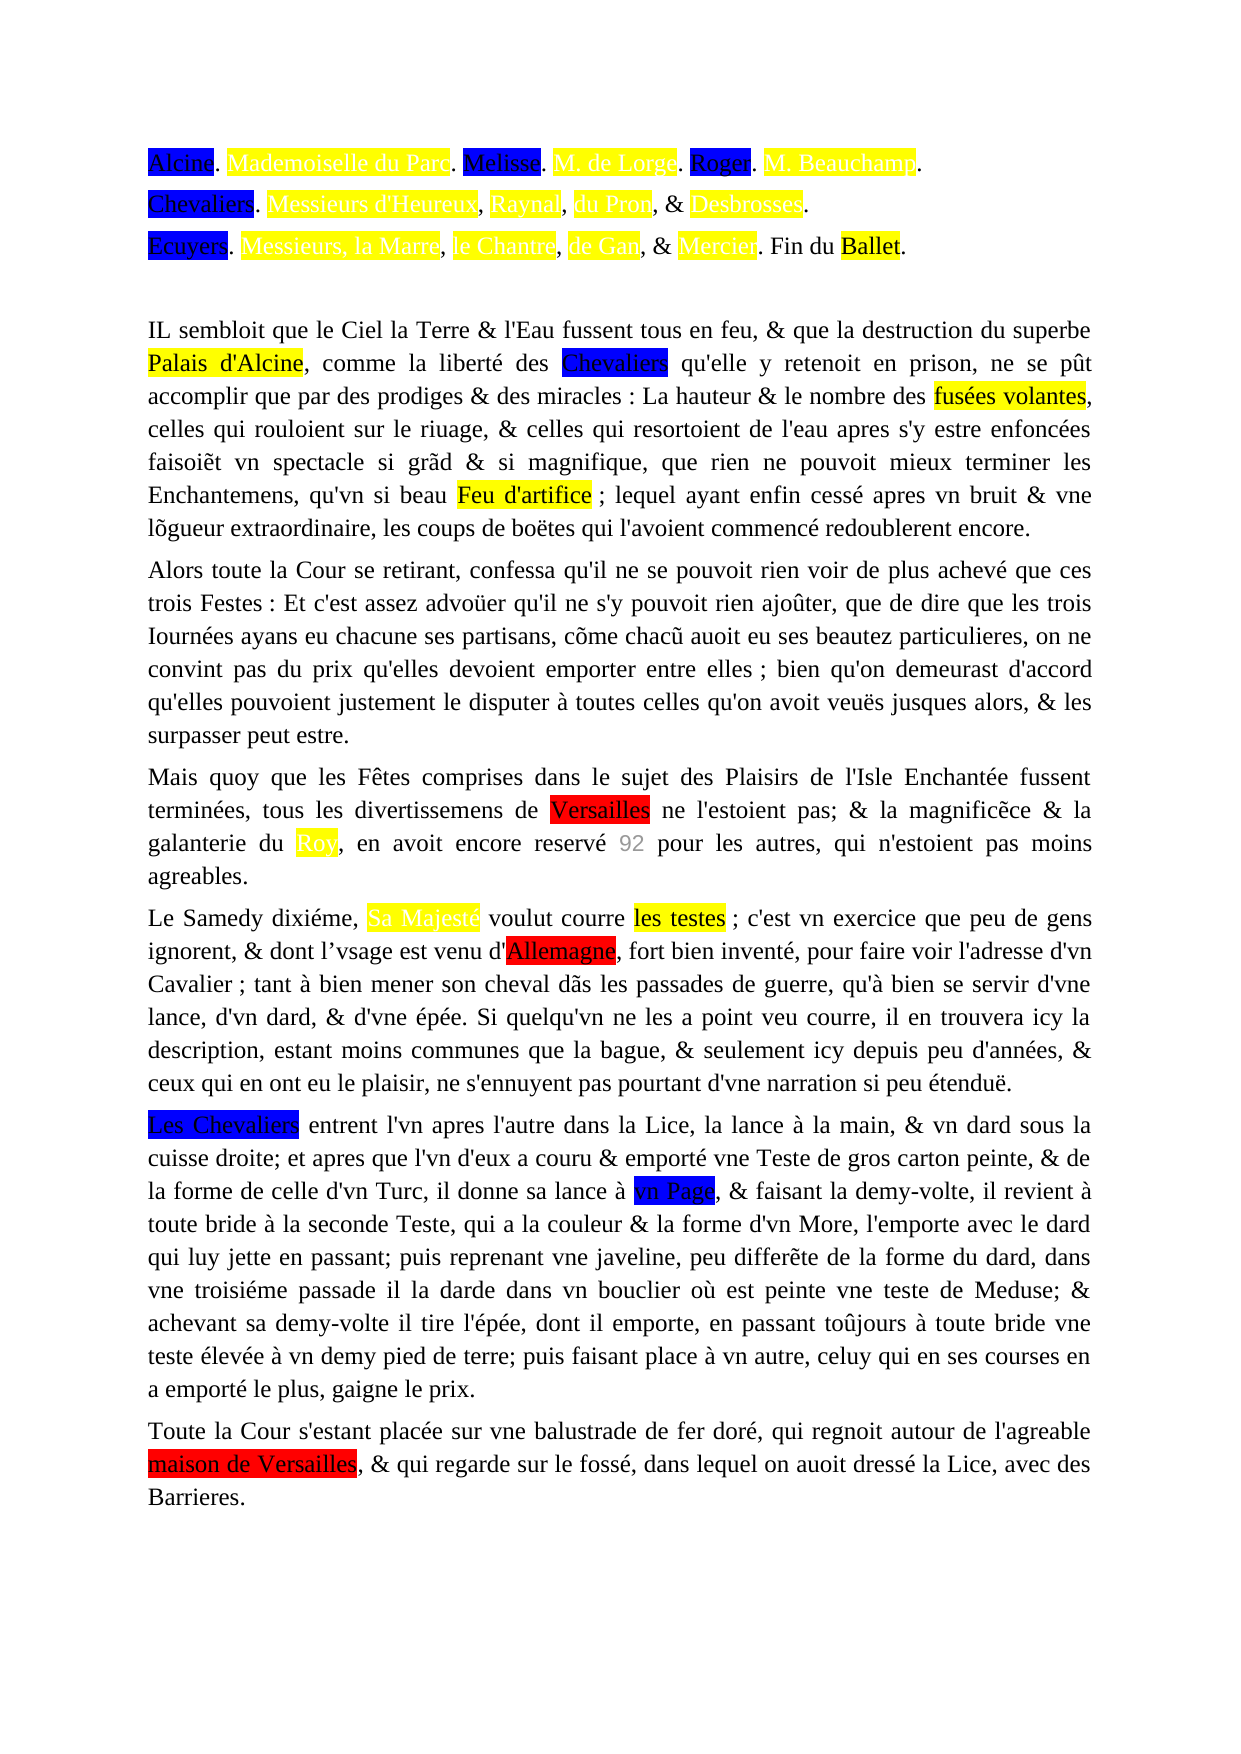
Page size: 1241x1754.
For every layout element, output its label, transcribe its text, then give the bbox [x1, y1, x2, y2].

text Les Chevaliers entrent l'vn apres l'autre dans la Lice, la lance à la main, & vn dard sous la cuisse droite; et apres que l'vn d'eux a couru & emporté vne Teste de gros carton peinte, & de la forme de celle d'vn Turc, il donne sa lance à vn Page, & faisant la demy-volte, il revient à toute bride à la seconde Teste, qui a la couleur & la forme d'vn More, l'emporte avec le dard qui luy jette en passant; puis reprenant vne javeline, peu differẽte de la forme du dard, dans vne troisiéme passade il la darde dans vn bouclier où est peinte vne teste de Meduse; & achevant sa demy-volte il tire l'épée, dont il emporte, en passant toûjours à toute bride vne teste élevée à vn demy pied de terre; puis faisant place à vn autre, celuy qui en ses courses en a emporté le plus, gaigne le prix. [148, 1110, 1093, 1403]
text Toute la Cour s'estant placée sur vne balustrade de fer doré, qui regnoit autour de l'agreable maison de Versailles, & qui regarde sur le fossé, dans lequel on auoit dressé la Lice, avec des Barrieres. [148, 1416, 1093, 1511]
text Alors toute la Cour se retirant, confessa qu'il ne se pouvoit rien voir de plus achevé que ces trois Festes : Et c'est assez advoüer qu'il ne s'y pouvoit rien ajoûter, que de dire que les trois Iournées ayans eu chacune ses partisans, cõme chacũ auoit eu ses beautez particulieres, on ne convint pas du prix qu'elles devoient emporter entre elles ; bien qu'on demeurast d'accord qu'elles pouvoient justement le disputer à toutes celles qu'on avoit veuës jusques alors, & les surpasser peut estre. [148, 555, 1093, 749]
text Le Samedy dixiéme, Sa Majesté voulut courre les testes ; c'est vn exercice que peu de gens ignorent, & dont l’vsage est venu d'Allemagne, fort bien inventé, pour faire voir l'adresse d'vn Cavalier ; tant à bien mener son cheval dãs les passades de guerre, qu'à bien se servir d'vne lance, d'vn dard, & d'vne épée. Si quelqu'vn ne les a point veu courre, il en trouvera icy la description, estant moins communes que la bague, & seulement icy depuis peu d'années, & ceux qui en ont eu le plaisir, ne s'ennuyent pas pourtant d'vne narration si peu étenduë. [148, 903, 1093, 1097]
text Alcine. Mademoiselle du Parc. Melisse. M. de Lorge. Roger. M. Beauchamp. [916, 148, 1093, 176]
text Ecuyers. Messieurs, la Marre, le Chantre, de Gan, & Mercier. Fin du Ballet. [757, 231, 841, 260]
text Chevaliers. Messieurs d'Heureux, Raynal, du Pron, & Desbrosses. [148, 189, 1093, 218]
text Mais quoy que les Fêtes comprises dans le sujet des Plaisirs de l'Isle Enchantée fussent terminées, tous les divertissemens de Versailles ne l'estoient pas; & la magnificẽce & la galanterie du Roy, en avoit encore reservé 92 pour les autres, qui n'estoient pas moins agreables. [148, 762, 1093, 890]
text Ecuyers. Messieurs, la Marre, le Chantre, de Gan, & Mercier. Fin du Ballet. [900, 231, 1093, 260]
text IL sembloit que le Ciel la Terre & l'Eau fussent tous en feu, & que la destruction du superbe Palais d'Alcine, comme la liberté des Chevaliers qu'elle y retenoit en prison, ne se pût accomplir que par des prodiges & des miracles : La hauteur & le nombre des fusées volantes, celles qui rouloient sur le riuage, & celles qui resortoient de l'eau apres s'y estre enfoncées faisoiẽt vn spectacle si grãd & si magnifique, que rien ne pouvoit mieux terminer les Enchantemens, qu'vn si beau Feu d'artifice ; lequel ayant enfin cessé apres vn bruit & vne lõgueur extraordinaire, les coups de boëtes qui l'avoient commencé redoublerent encore. [148, 315, 1093, 542]
